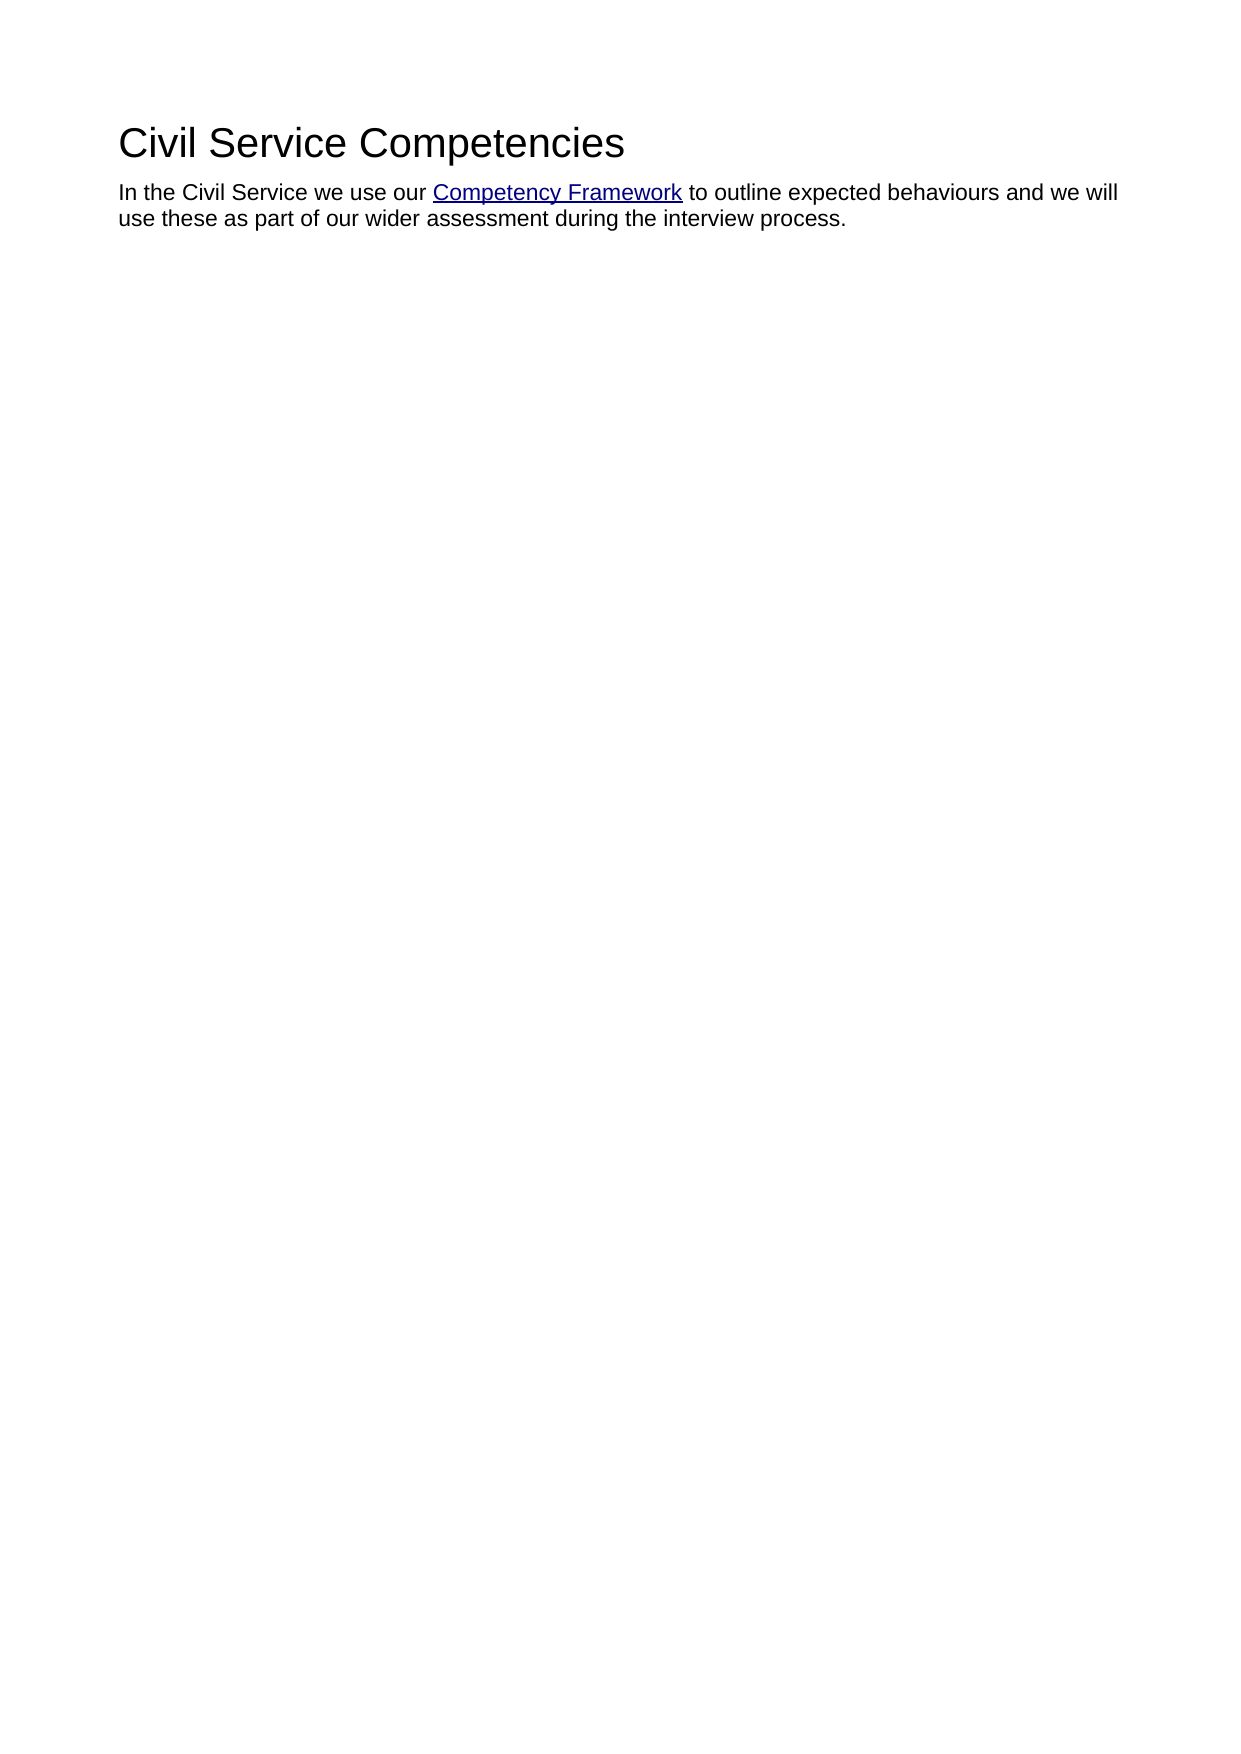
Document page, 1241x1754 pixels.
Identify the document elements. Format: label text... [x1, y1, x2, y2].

text In the Civil Service we use our Competency Framework to outline expected behaviours and we will use these as part of our wider assessment during the interview process. [118, 178, 1122, 231]
subtitle Civil Service Competencies [118, 118, 1122, 166]
